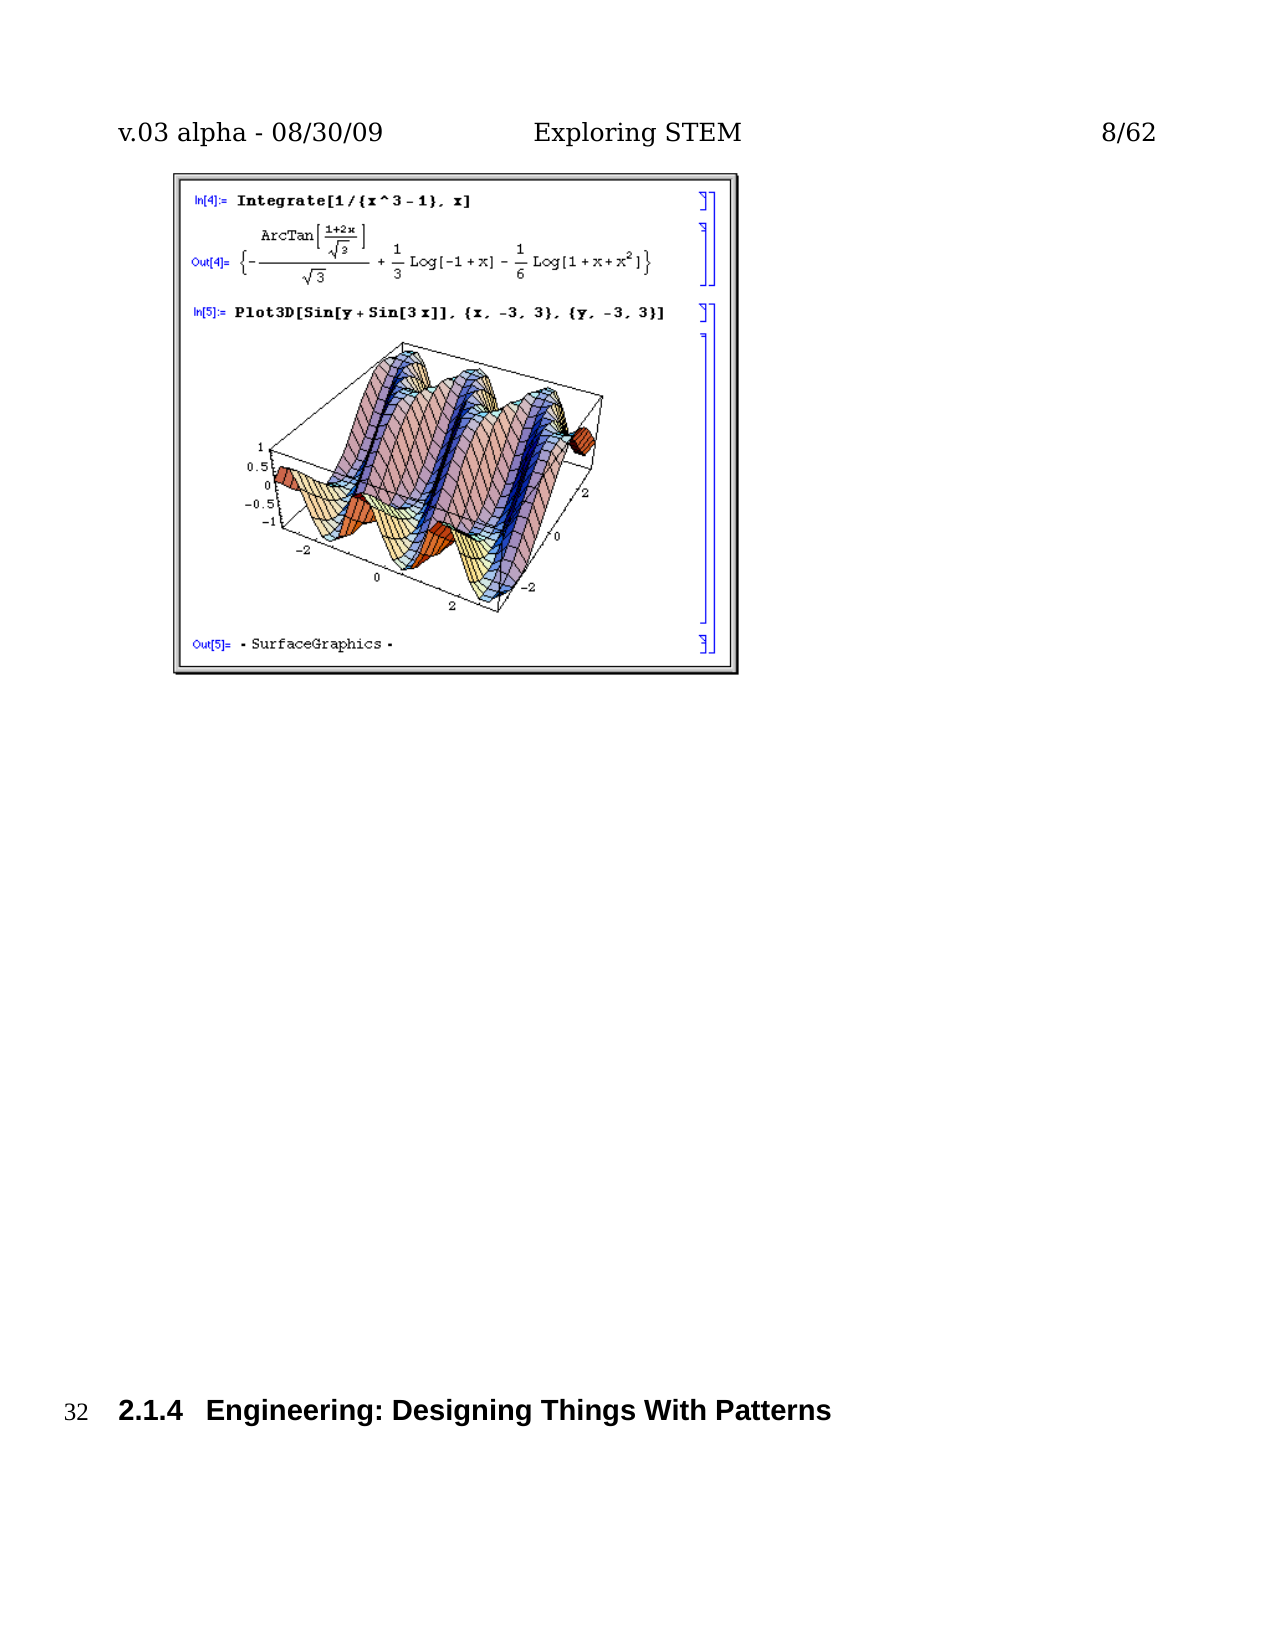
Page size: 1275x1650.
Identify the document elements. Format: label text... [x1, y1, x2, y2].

subtitle Engineering: Designing Things With Patterns [118, 1393, 1157, 1427]
picture [172, 172, 740, 676]
